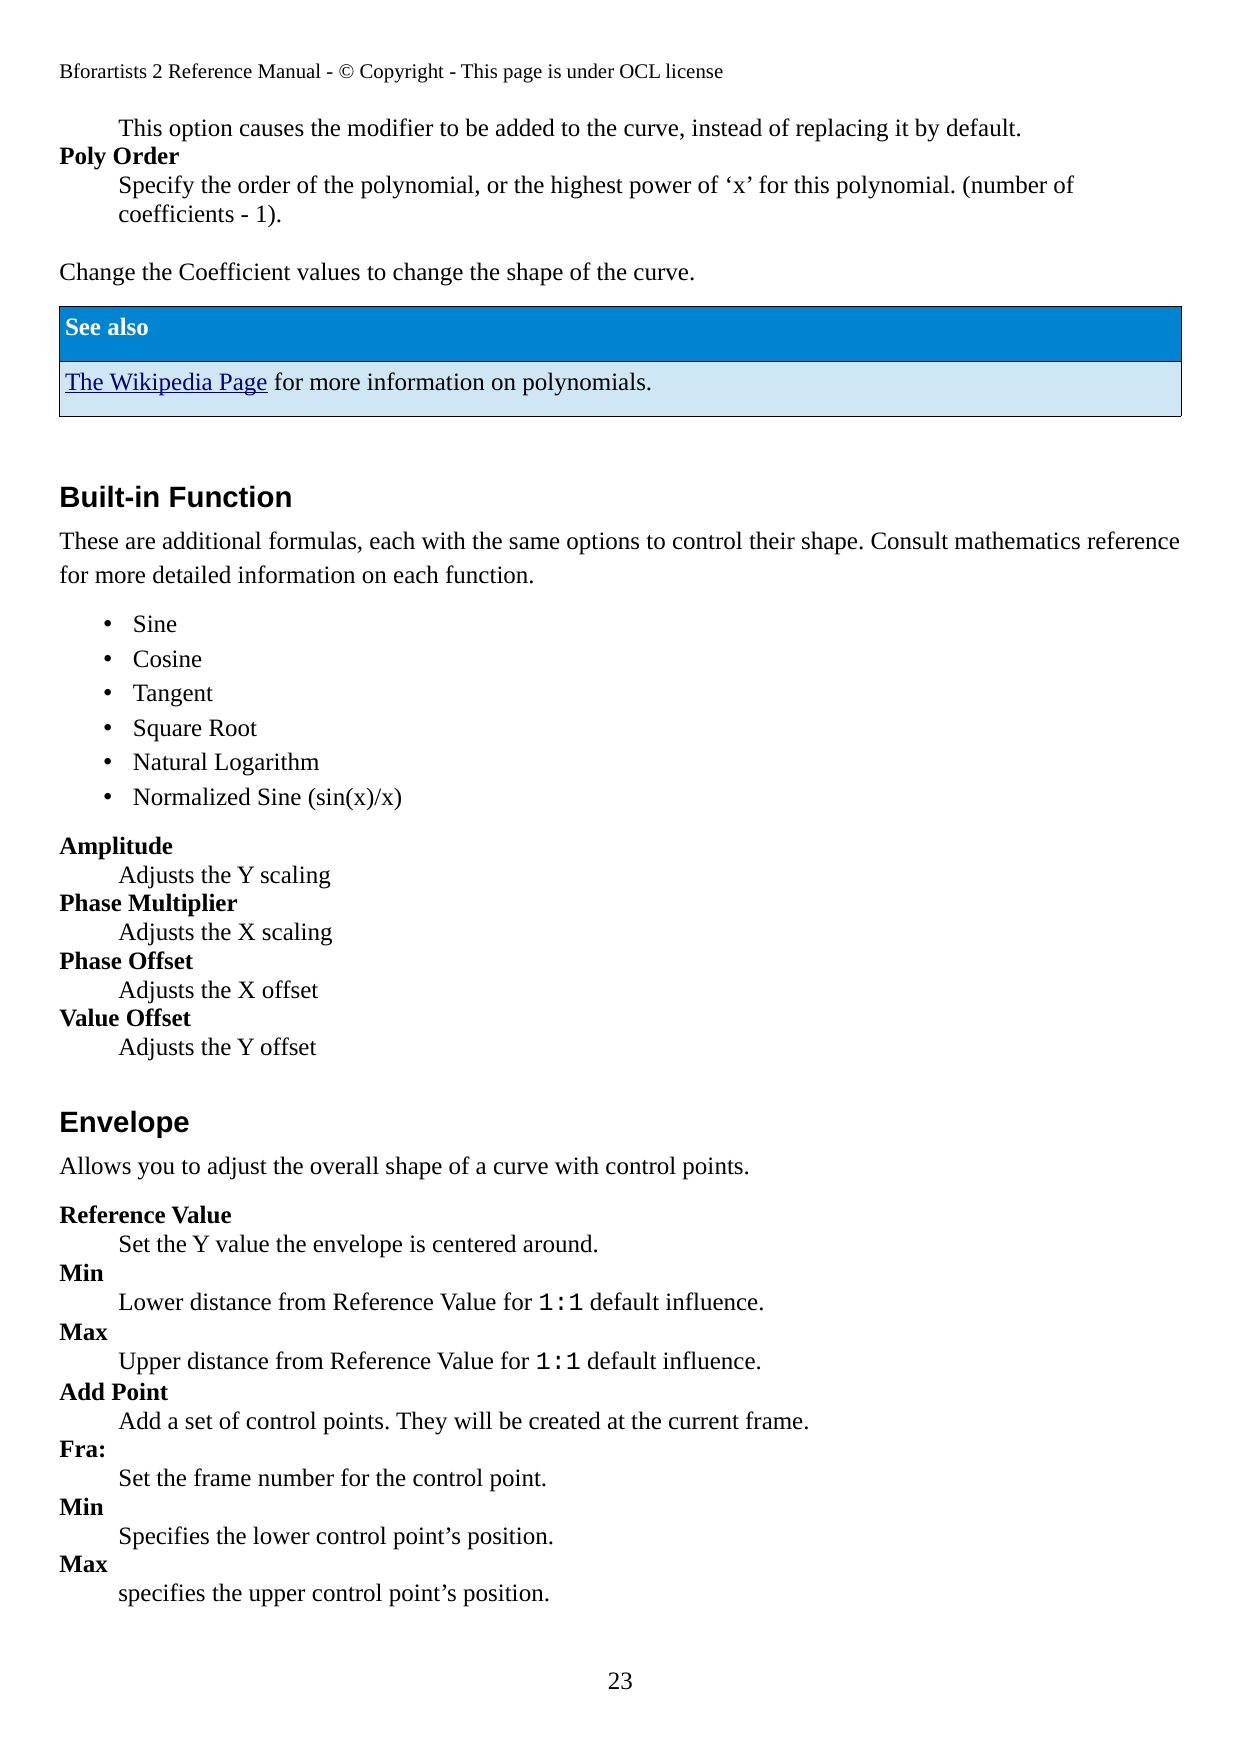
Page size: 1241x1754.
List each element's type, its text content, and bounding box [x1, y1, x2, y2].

list Sine [103, 609, 1181, 638]
list Normalized Sine (sin(x)/x) [103, 782, 1181, 811]
subtitle Min [59, 1492, 1181, 1521]
subtitle Envelope [59, 1105, 1181, 1139]
subtitle Amplitude [59, 831, 1181, 860]
subtitle Reference Value [59, 1200, 1181, 1229]
subtitle Min [59, 1258, 1181, 1287]
list specifies the upper control point’s position. [118, 1578, 1181, 1607]
list Add a set of control points. They will be created at the current frame. [118, 1406, 1181, 1434]
list Lower distance from Reference Value for 1:1 default influence. [118, 1287, 1181, 1317]
subtitle Max [59, 1317, 1181, 1346]
list Cosine [103, 644, 1181, 673]
text Change the Coefficient values to change the shape of the curve. [59, 257, 1181, 286]
list Square Root [103, 713, 1181, 742]
text These are additional formulas, each with the same options to control their shape. Consult mathematics reference for more detailed information on each function. [59, 526, 1181, 589]
table_header See also [60, 307, 1181, 361]
subtitle Value Offset [59, 1003, 1181, 1032]
list Specify the order of the polynomial, or the highest power of ‘x’ for this polynomial. (number of coefficients - 1). [118, 170, 1181, 228]
list Set the frame number for the control point. [118, 1463, 1181, 1492]
list Natural Logarithm [103, 747, 1181, 776]
list Adjusts the Y offset [118, 1032, 1181, 1061]
list Specifies the lower control point’s position. [118, 1521, 1181, 1549]
subtitle Phase Multiplier [59, 888, 1181, 917]
list Adjusts the X scaling [118, 917, 1181, 946]
subtitle Phase Offset [59, 946, 1181, 975]
subtitle Poly Order [59, 141, 1181, 170]
list Adjusts the X offset [118, 975, 1181, 1003]
list Upper distance from Reference Value for 1:1 default influence. [118, 1346, 1181, 1377]
list Adjusts the Y scaling [118, 860, 1181, 888]
text Allows you to adjust the overall shape of a curve with control points. [59, 1151, 1181, 1180]
subtitle Built-in Function [59, 480, 1181, 513]
subtitle Max [59, 1549, 1181, 1578]
list This option causes the modifier to be added to the curve, instead of replacing it by default. [118, 113, 1181, 141]
list Set the Y value the envelope is centered around. [118, 1229, 1181, 1258]
subtitle Add Point [59, 1377, 1181, 1406]
list Tangent [103, 678, 1181, 707]
subtitle Fra: [59, 1434, 1181, 1463]
table_cell The Wikipedia Page for more information on polynomials. [60, 362, 1181, 416]
